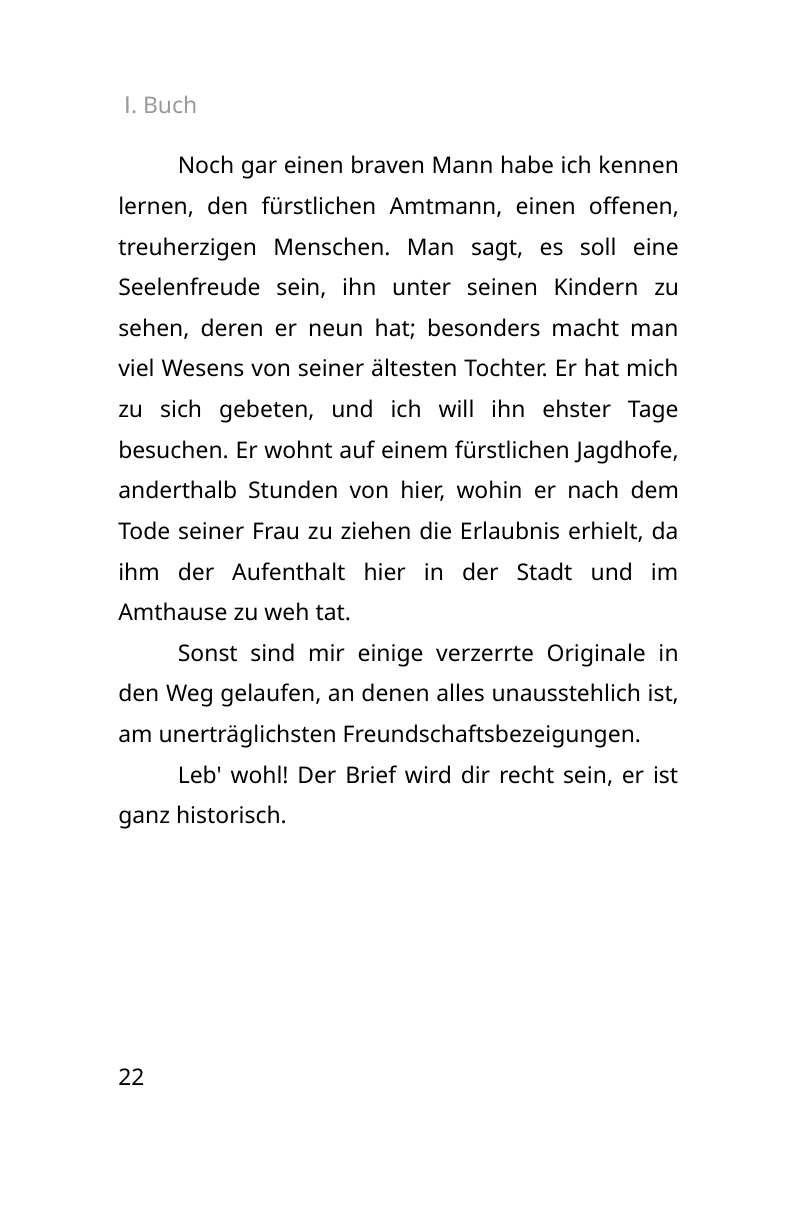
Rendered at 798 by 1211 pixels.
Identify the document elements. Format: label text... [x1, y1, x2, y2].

text Leb' wohl! Der Brief wird dir recht sein, er ist ganz historisch. [118, 759, 679, 831]
text Sonst sind mir einige verzerrte Originale in den Weg gelaufen, an denen alles unausstehlich ist, am unerträglichsten Freundschaftsbezeigungen. [118, 637, 679, 749]
text Noch gar einen braven Mann habe ich kennen lernen, den fürstlichen Amtmann, einen offenen, treuherzigen Menschen. Man sagt, es soll eine Seelenfreude sein, ihn unter seinen Kindern zu sehen, deren er neun hat; besonders macht man viel Wesens von seiner ältesten Tochter. Er hat mich zu sich gebeten, und ich will ihn ehster Tage besuchen. Er wohnt auf einem fürstlichen Jagdhofe, anderthalb Stunden von hier, wohin er nach dem Tode seiner Frau zu ziehen die Erlaubnis erhielt, da ihm der Aufenthalt hier in der Stadt und im Amthause zu weh tat. [118, 149, 679, 627]
